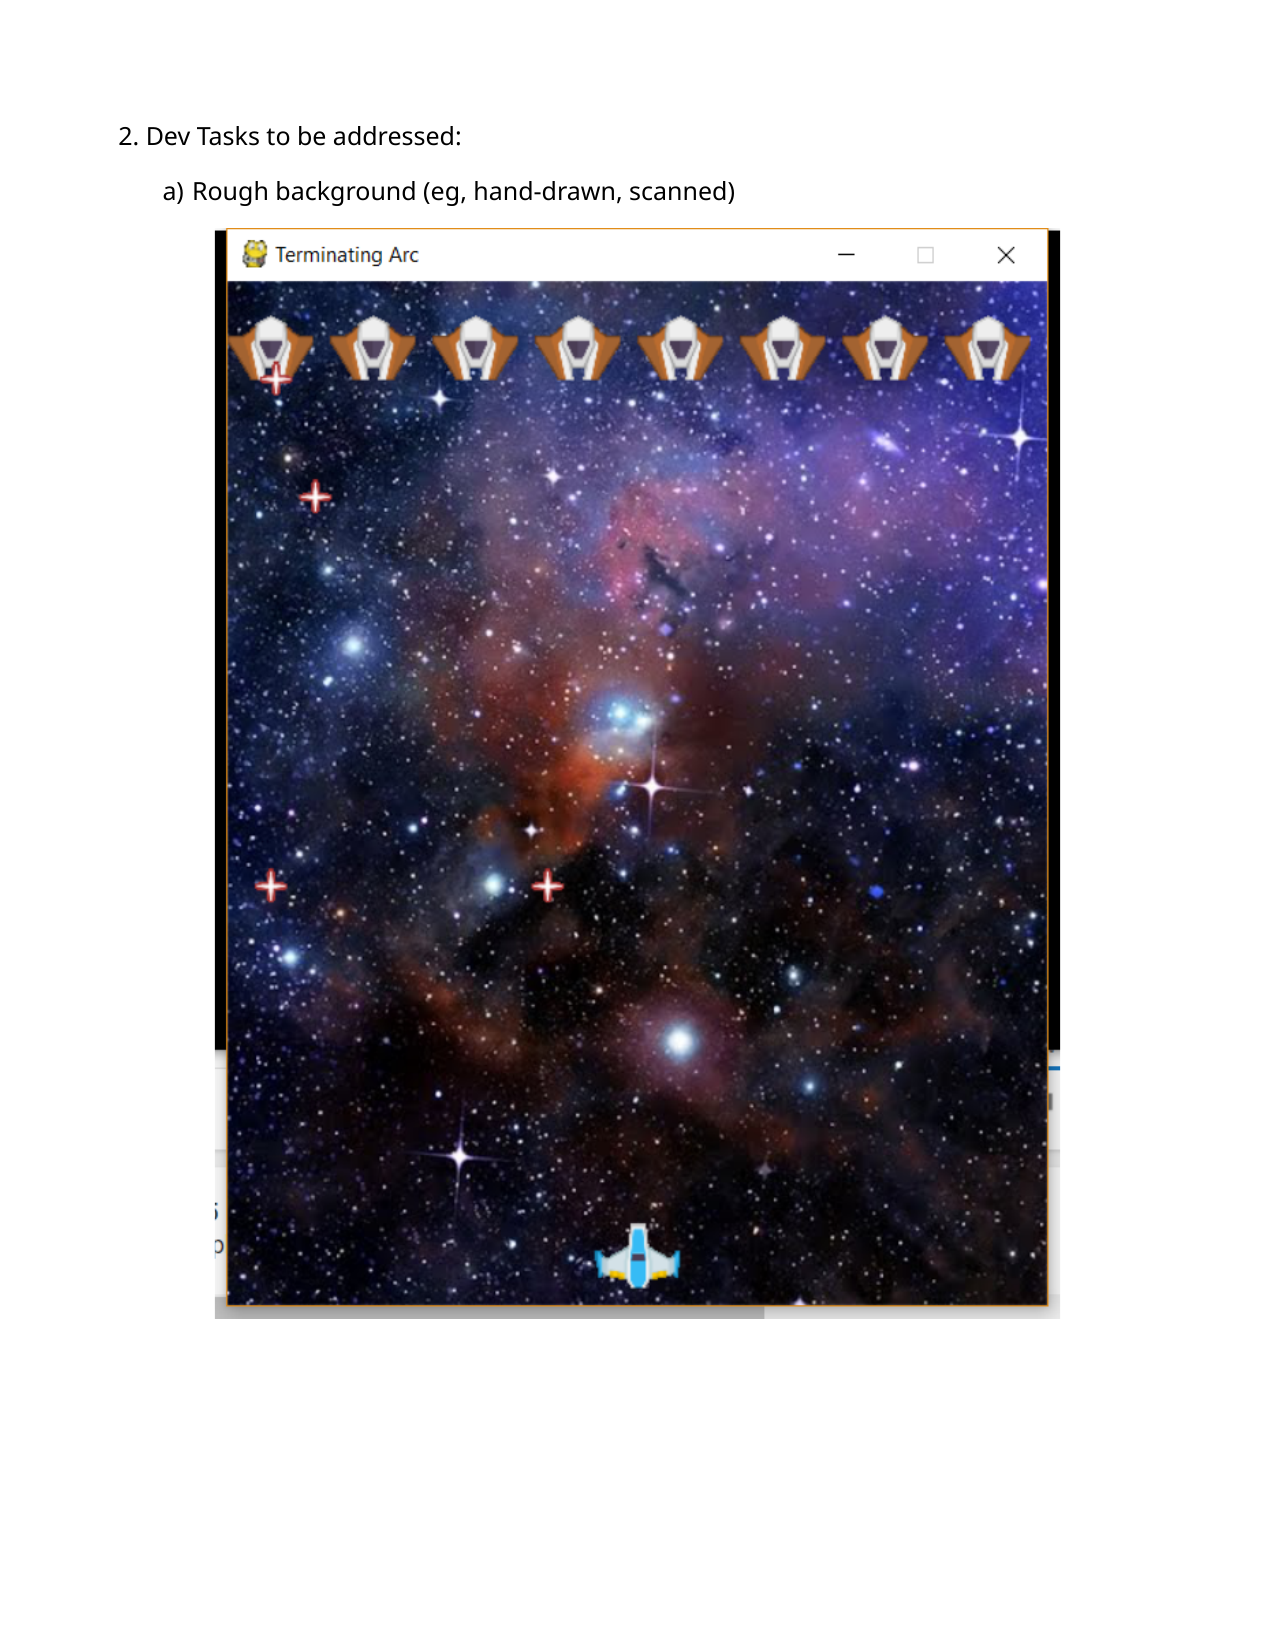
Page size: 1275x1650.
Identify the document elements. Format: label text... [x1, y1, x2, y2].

picture [214, 228, 1061, 1319]
list Rough background (eg, hand-drawn, scanned) [162, 173, 1157, 208]
text 2. Dev Tasks to be addressed: [118, 118, 1157, 152]
